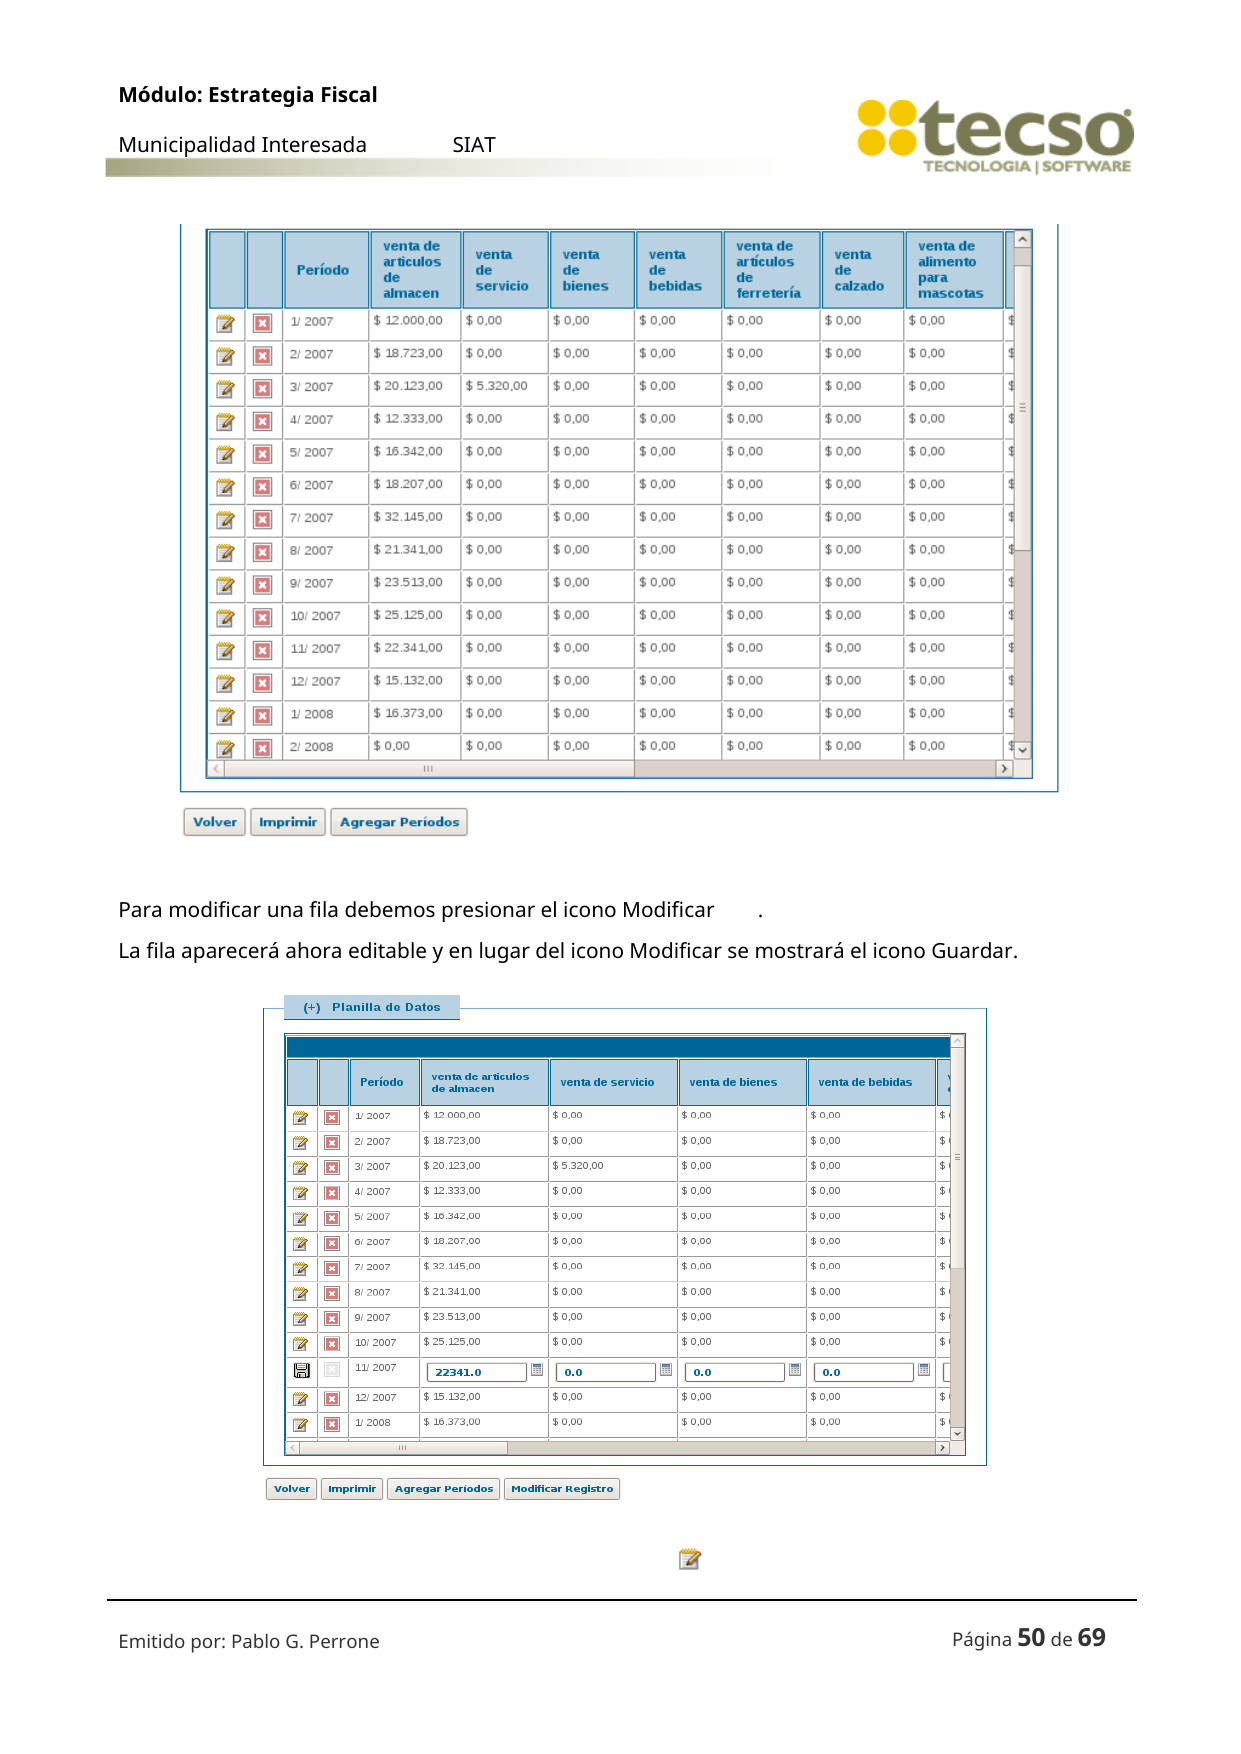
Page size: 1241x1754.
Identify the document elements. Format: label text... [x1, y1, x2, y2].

picture [168, 224, 1061, 853]
text La fila aparecerá ahora editable y en lugar del icono Modificar se mostrará el icono Guardar. [118, 936, 1122, 964]
picture [672, 1546, 706, 1574]
picture [250, 995, 990, 1514]
picture [105, 100, 1134, 177]
text Para modificar una fila debemos presionar el icono Modificar . [118, 895, 1122, 924]
